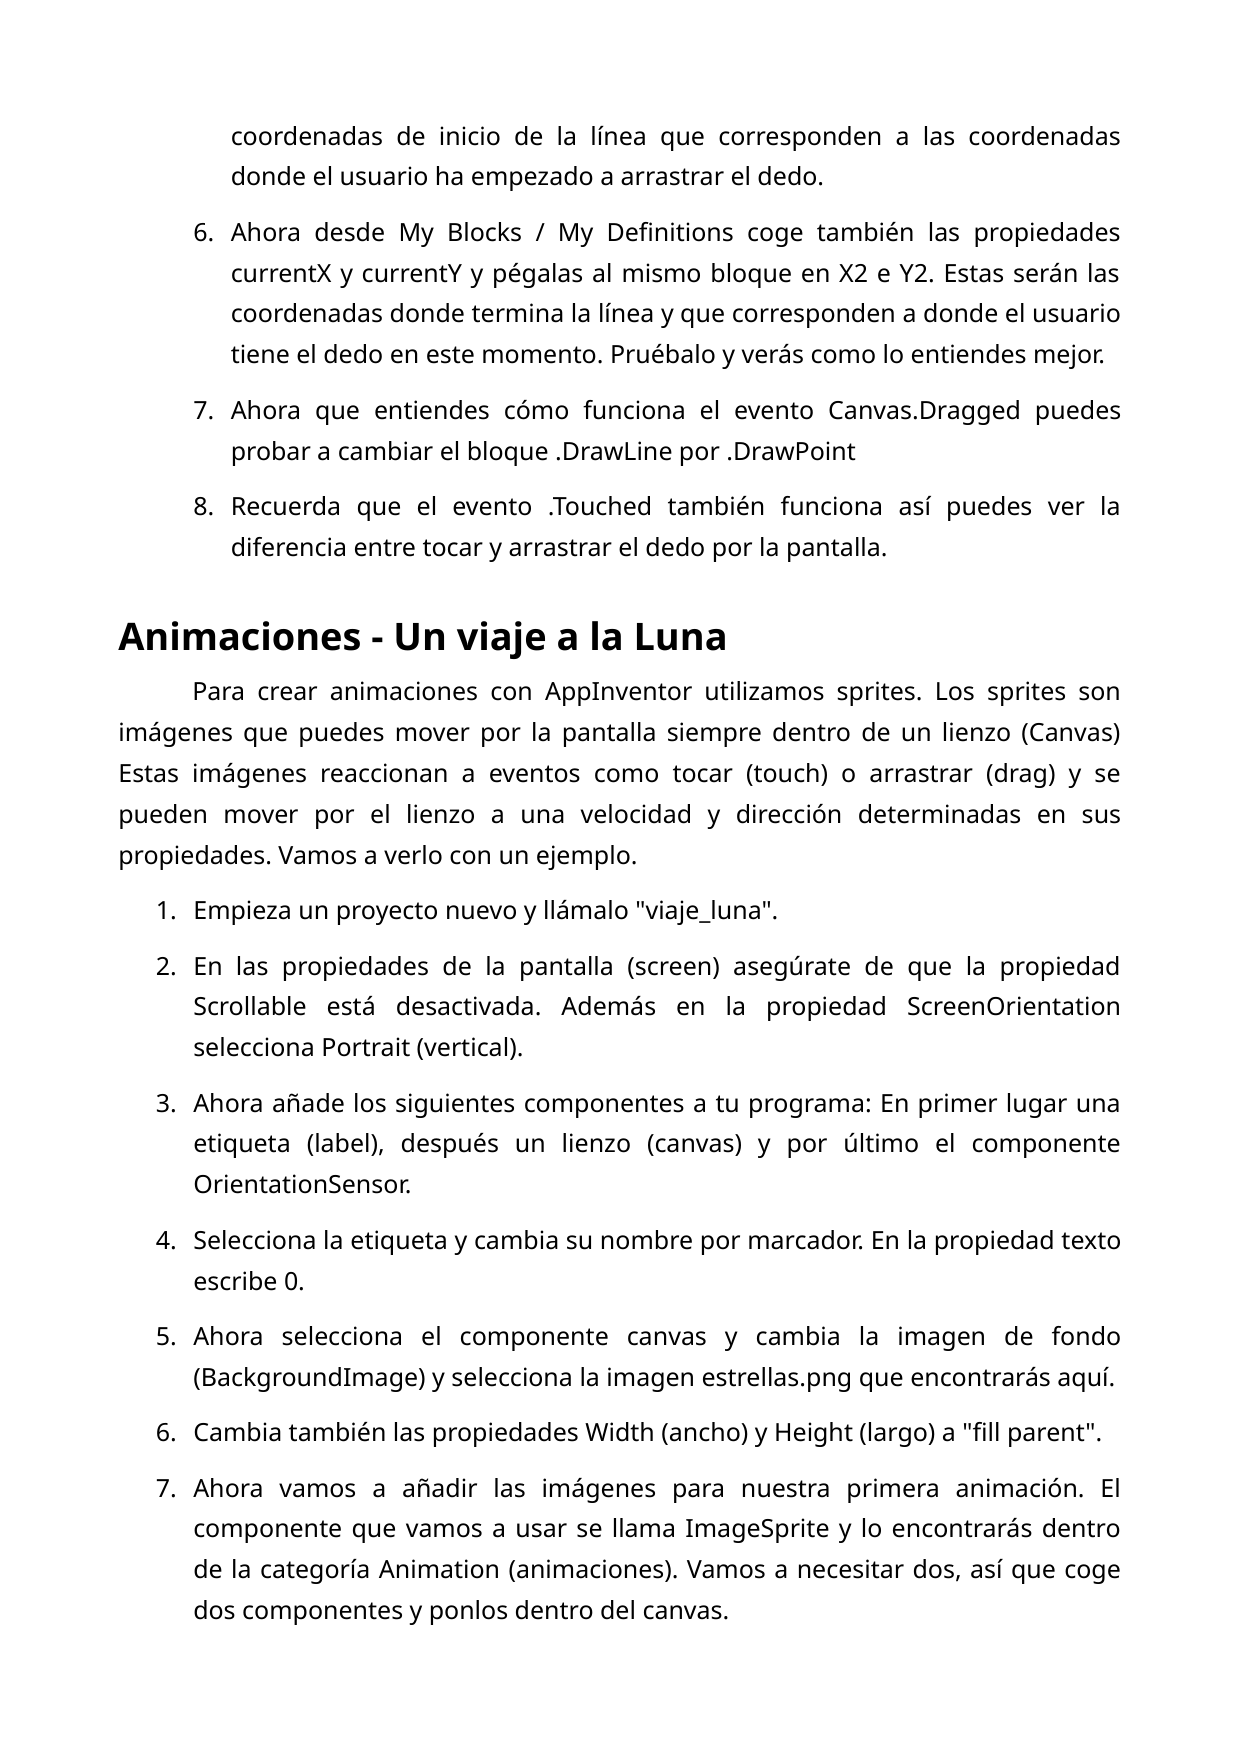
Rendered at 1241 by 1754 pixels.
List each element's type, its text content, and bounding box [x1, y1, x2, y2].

list coordenadas de inicio de la línea que corresponden a las coordenadas donde el usuario ha empezado a arrastrar el dedo. [193, 118, 1122, 193]
list Ahora selecciona el componente canvas y cambia la imagen de fondo (BackgroundImage) y selecciona la imagen estrellas.png que encontrarás aquí. [156, 1318, 1122, 1393]
subtitle Animaciones - Un viaje a la Luna [118, 610, 1122, 661]
text Para crear animaciones con AppInventor utilizamos sprites. Los sprites son imágenes que puedes mover por la pantalla siempre dentro de un lienzo (Canvas) Estas imágenes reaccionan a eventos como tocar (touch) o arrastrar (drag) y se pueden mover por el lienzo a una velocidad y dirección determinadas en sus propiedades. Vamos a verlo con un ejemplo. [118, 674, 1122, 871]
list Ahora vamos a añadir las imágenes para nuestra primera animación. El componente que vamos a usar se llama ImageSprite y lo encontrarás dentro de la categoría Animation (animaciones). Vamos a necesitar dos, así que coge dos componentes y ponlos dentro del canvas. [156, 1470, 1122, 1627]
list Ahora añade los siguientes componentes a tu programa: En primer lugar una etiqueta (label), después un lienzo (canvas) y por último el componente OrientationSensor. [156, 1085, 1122, 1201]
list Recuerda que el evento .Touched también funciona así puedes ver la diferencia entre tocar y arrastrar el dedo por la pantalla. [193, 488, 1122, 563]
list Cambia también las propiedades Width (ancho) y Height (largo) a "fill parent". [156, 1415, 1122, 1449]
list En las propiedades de la pantalla (screen) asegúrate de que la propiedad Scrollable está desactivada. Además en la propiedad ScreenOrientation selecciona Portrait (vertical). [156, 948, 1122, 1064]
list Ahora que entiendes cómo funciona el evento Canvas.Dragged puedes probar a cambiar el bloque .DrawLine por .DrawPoint [193, 392, 1122, 467]
list Empieza un proyecto nuevo y llámalo "viaje_luna". [156, 893, 1122, 927]
list Selecciona la etiqueta y cambia su nombre por marcador. En la propiedad texto escribe 0. [156, 1222, 1122, 1297]
list Ahora desde My Blocks / My Definitions coge también las propiedades currentX y currentY y pégalas al mismo bloque en X2 e Y2. Estas serán las coordenadas donde termina la línea y que corresponden a donde el usuario tiene el dedo en este momento. Pruébalo y verás como lo entiendes mejor. [193, 214, 1122, 371]
